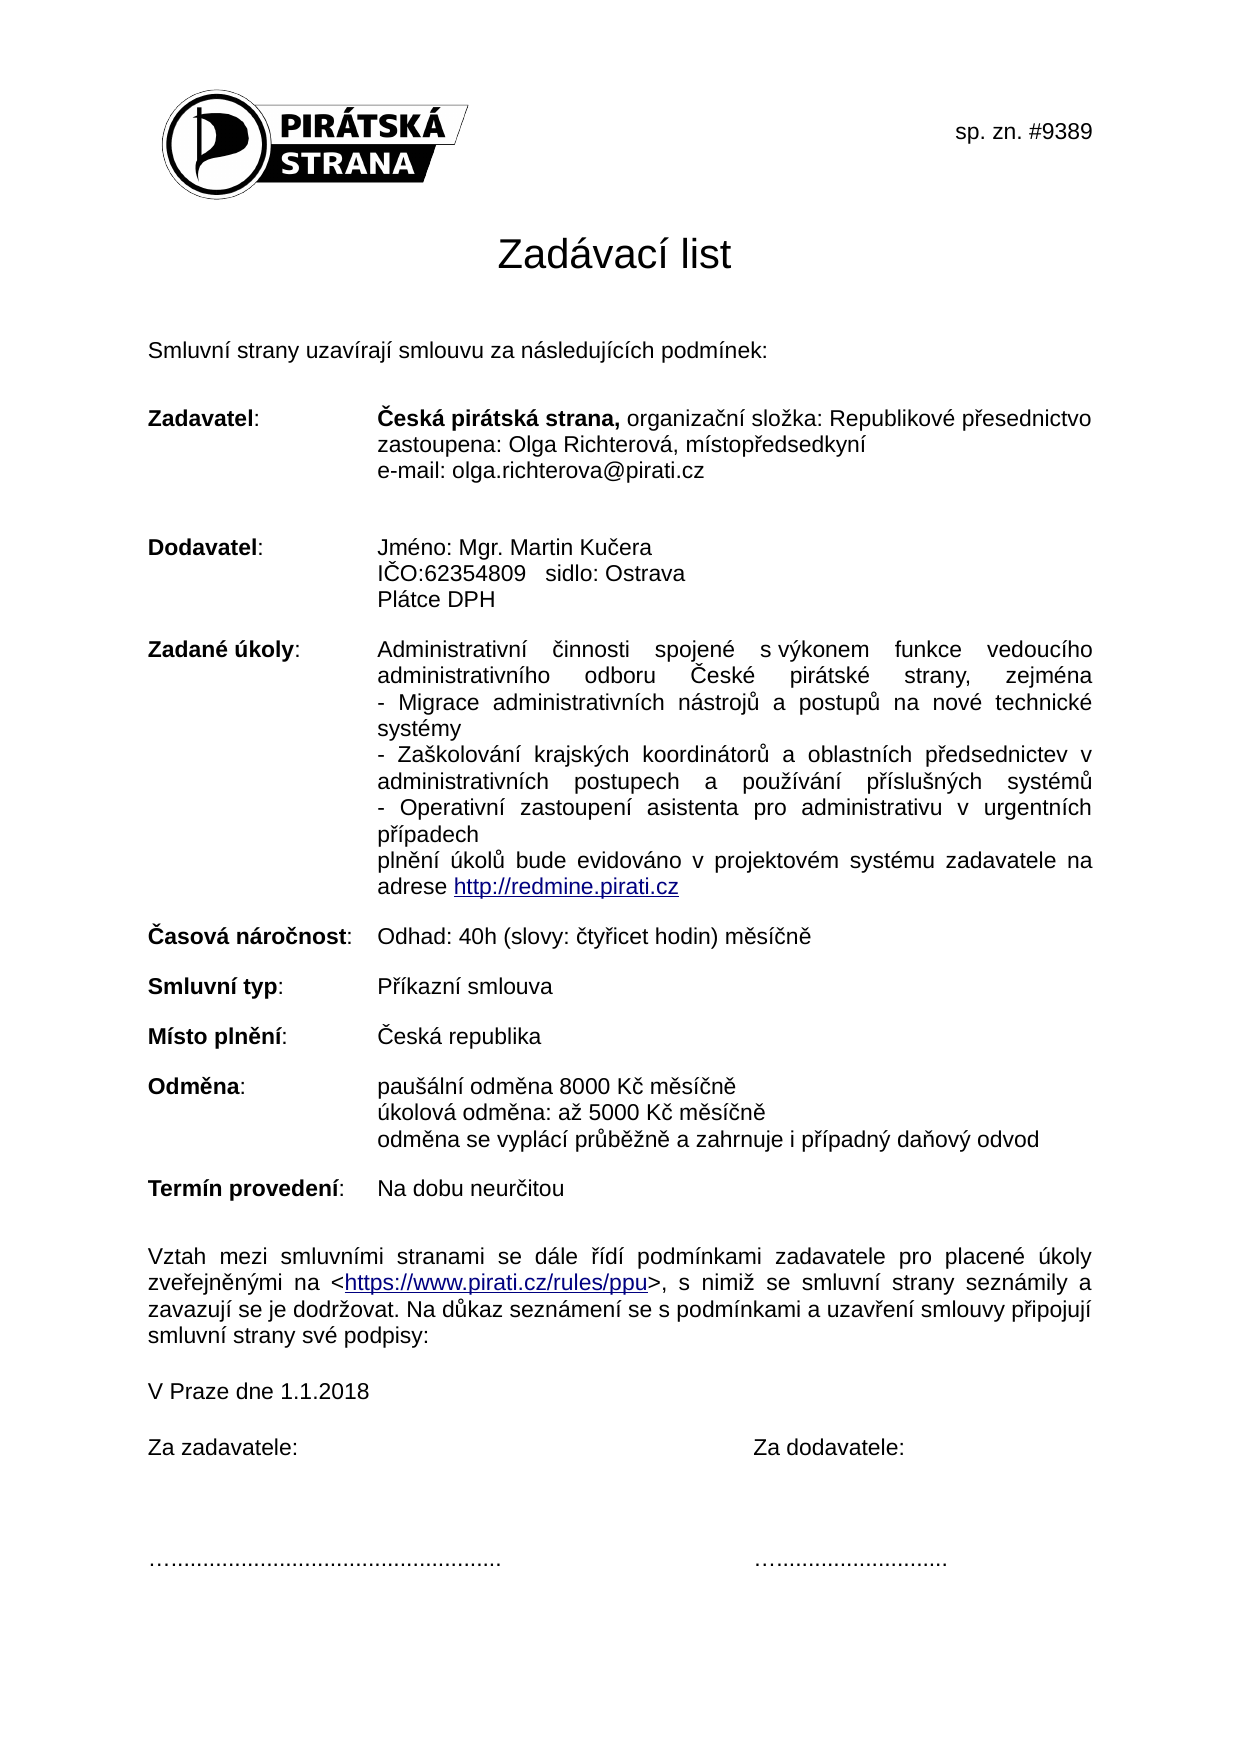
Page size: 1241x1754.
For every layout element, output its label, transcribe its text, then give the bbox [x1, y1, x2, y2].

table_cell Časová náročnost: [148, 911, 377, 961]
table_cell Dodavatel: [148, 522, 377, 624]
table_cell Termín provedení: [148, 1164, 377, 1213]
table_cell Jméno: Mgr. Martin Kučera IČO:62354809 sidlo: Ostrava Plátce DPH [377, 522, 1093, 624]
table_cell Zadané úkoly: [148, 624, 377, 911]
table_header Zadavatel: [148, 393, 377, 522]
table_cell Odhad: 40h (slovy: čtyřicet hodin) měsíčně [377, 911, 1093, 923]
table_cell Odměna: [148, 1061, 377, 1164]
text V Praze dne 1.1.2018 [148, 1378, 1093, 1404]
text Vztah mezi smluvními stranami se dále řídí podmínkami zadavatele pro placené úkoly zveřejněnými na <https://www.pirati.cz/rules/ppu>, s nimiž se smluvní strany seznámily a zavazují se je dodržovat. Na důkaz seznámení se s podmínkami a uzavření smlouvy připojují smluvní strany své podpisy: [148, 1243, 1093, 1348]
text sp. zn. #9389 [148, 118, 1093, 144]
table_cell Příkazní smlouva [377, 961, 1093, 1011]
table_cell Česká republika [377, 1011, 1093, 1061]
table_header Česká pirátská strana, organizační složka: Republikové přesednictvo zastoupena: Olga Richterová, místopředsedkyní e-mail: olga.richterova@pirati.cz [377, 393, 1093, 522]
table_cell Na dobu neurčitou [377, 1164, 1093, 1213]
subtitle Zadávací list [148, 230, 1093, 278]
table_cell Odhad: 40h (slovy: čtyřicet hodin) měsíčně [377, 949, 1093, 961]
table_cell Smluvní typ: [148, 961, 377, 1011]
text Smluvní strany uzavírají smlouvu za následujících podmínek: [148, 337, 1093, 363]
text Za zadavatele: Za dodavatele: [148, 1434, 1093, 1460]
picture [147, 75, 483, 214]
table_cell paušální odměna 8000 Kč měsíčně úkolová odměna: až 5000 Kč měsíčně odměna se vyplácí průběžně a zahrnuje i případný daňový odvod [377, 1061, 1093, 1164]
table_cell Administrativní činnosti spojené s výkonem funkce vedoucího administrativního odboru České pirátské strany, zejména - Migrace administrativních nástrojů a postupů na nové technické systémy - Zaškolování krajských koordinátorů a oblastních předsednictev v administrativních postupech a používání příslušných systémů - Operativní zastoupení asistenta pro administrativu v urgentních případech plnění úkolů bude evidováno v projektovém systému zadavatele na adrese http://redmine.pirati.cz [377, 624, 1093, 911]
text ….................................................... …........................... [148, 1545, 1093, 1572]
table_cell Místo plnění: [148, 1011, 377, 1061]
